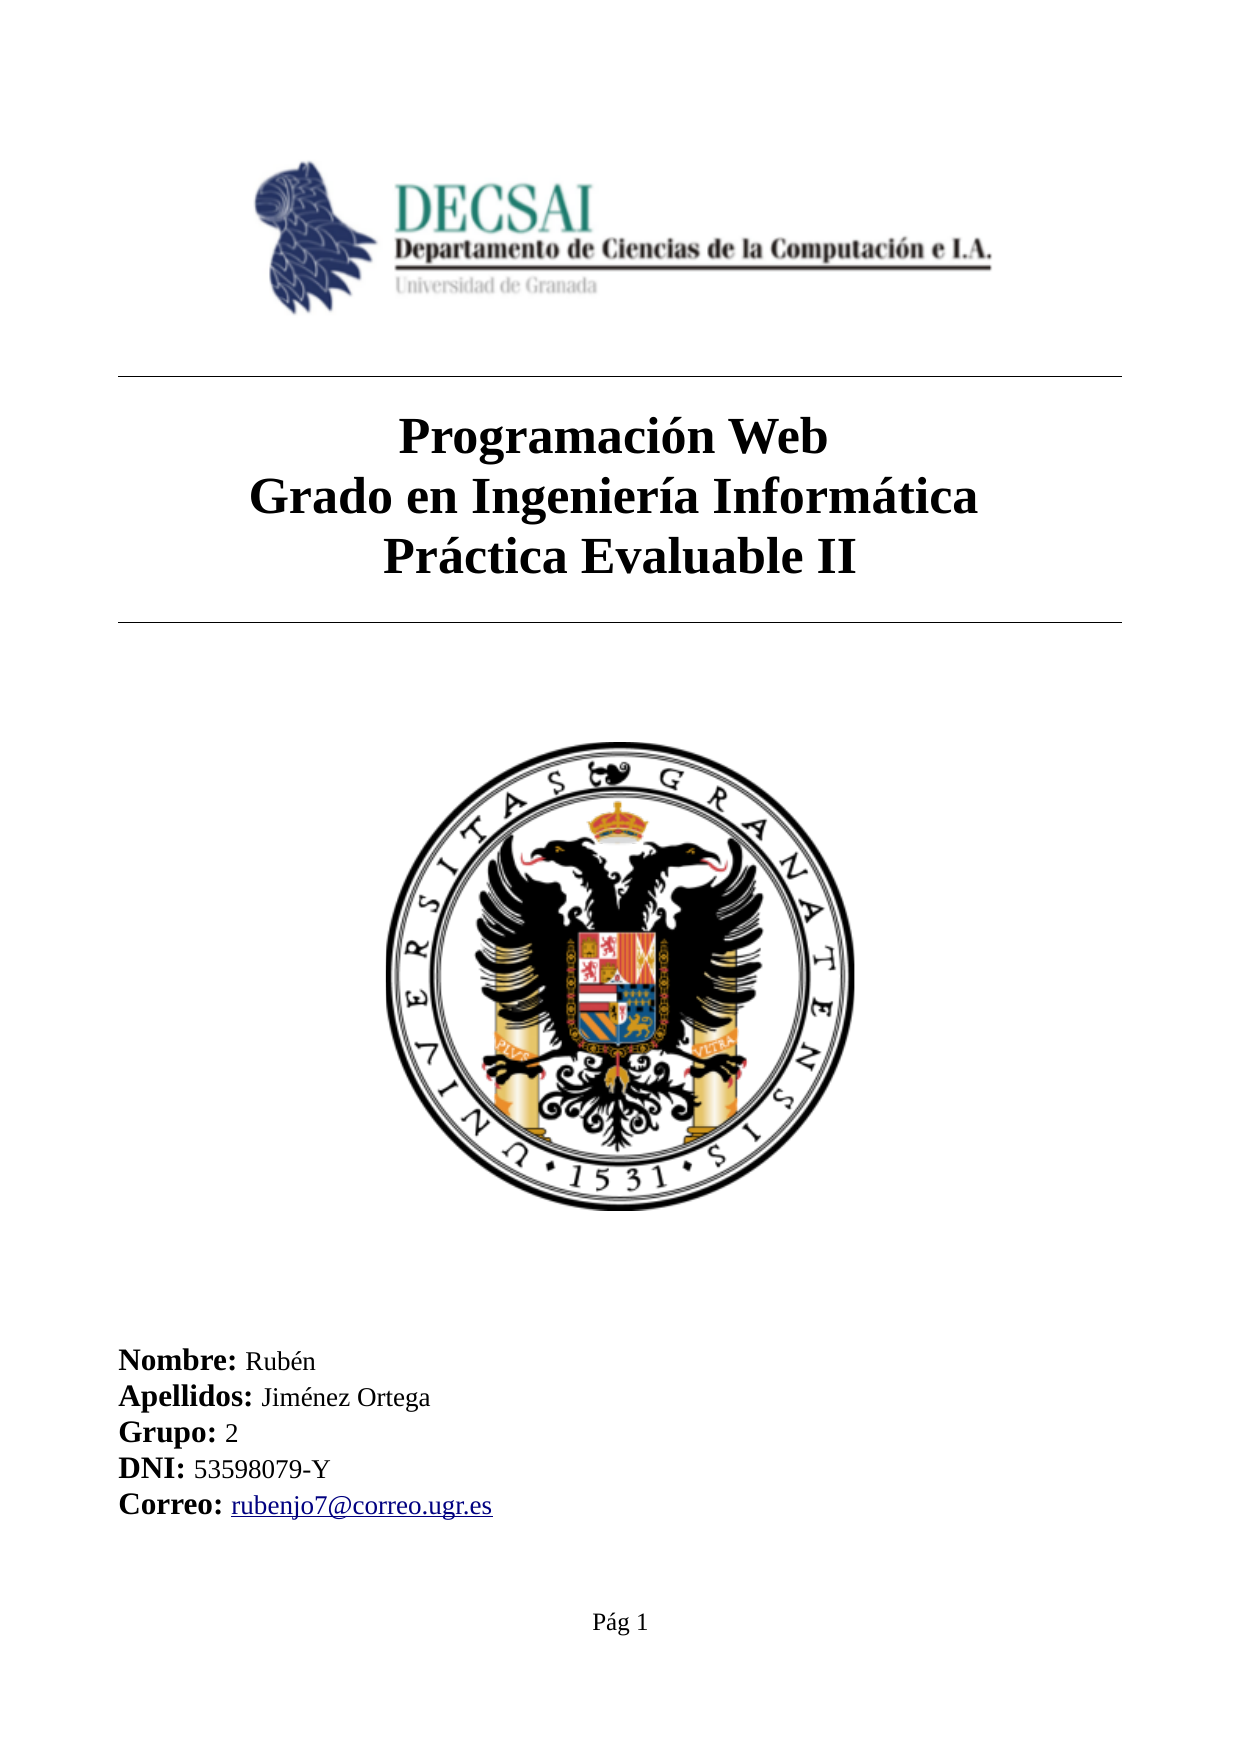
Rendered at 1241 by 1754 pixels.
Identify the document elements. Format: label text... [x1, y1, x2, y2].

picture [215, 118, 1025, 344]
picture [385, 742, 855, 1211]
text Programación Web [118, 405, 1122, 465]
text Apellidos: Jiménez Ortega [118, 1377, 1122, 1413]
text Grupo: 2 [118, 1413, 1122, 1449]
text Nombre: Rubén [118, 1341, 1122, 1377]
text DNI: 53598079-Y [118, 1449, 1122, 1485]
text Grado en Ingeniería Informática [118, 465, 1122, 525]
text Correo: rubenjo7@correo.ugr.es [118, 1485, 1122, 1521]
text Práctica Evaluable II [118, 525, 1122, 585]
